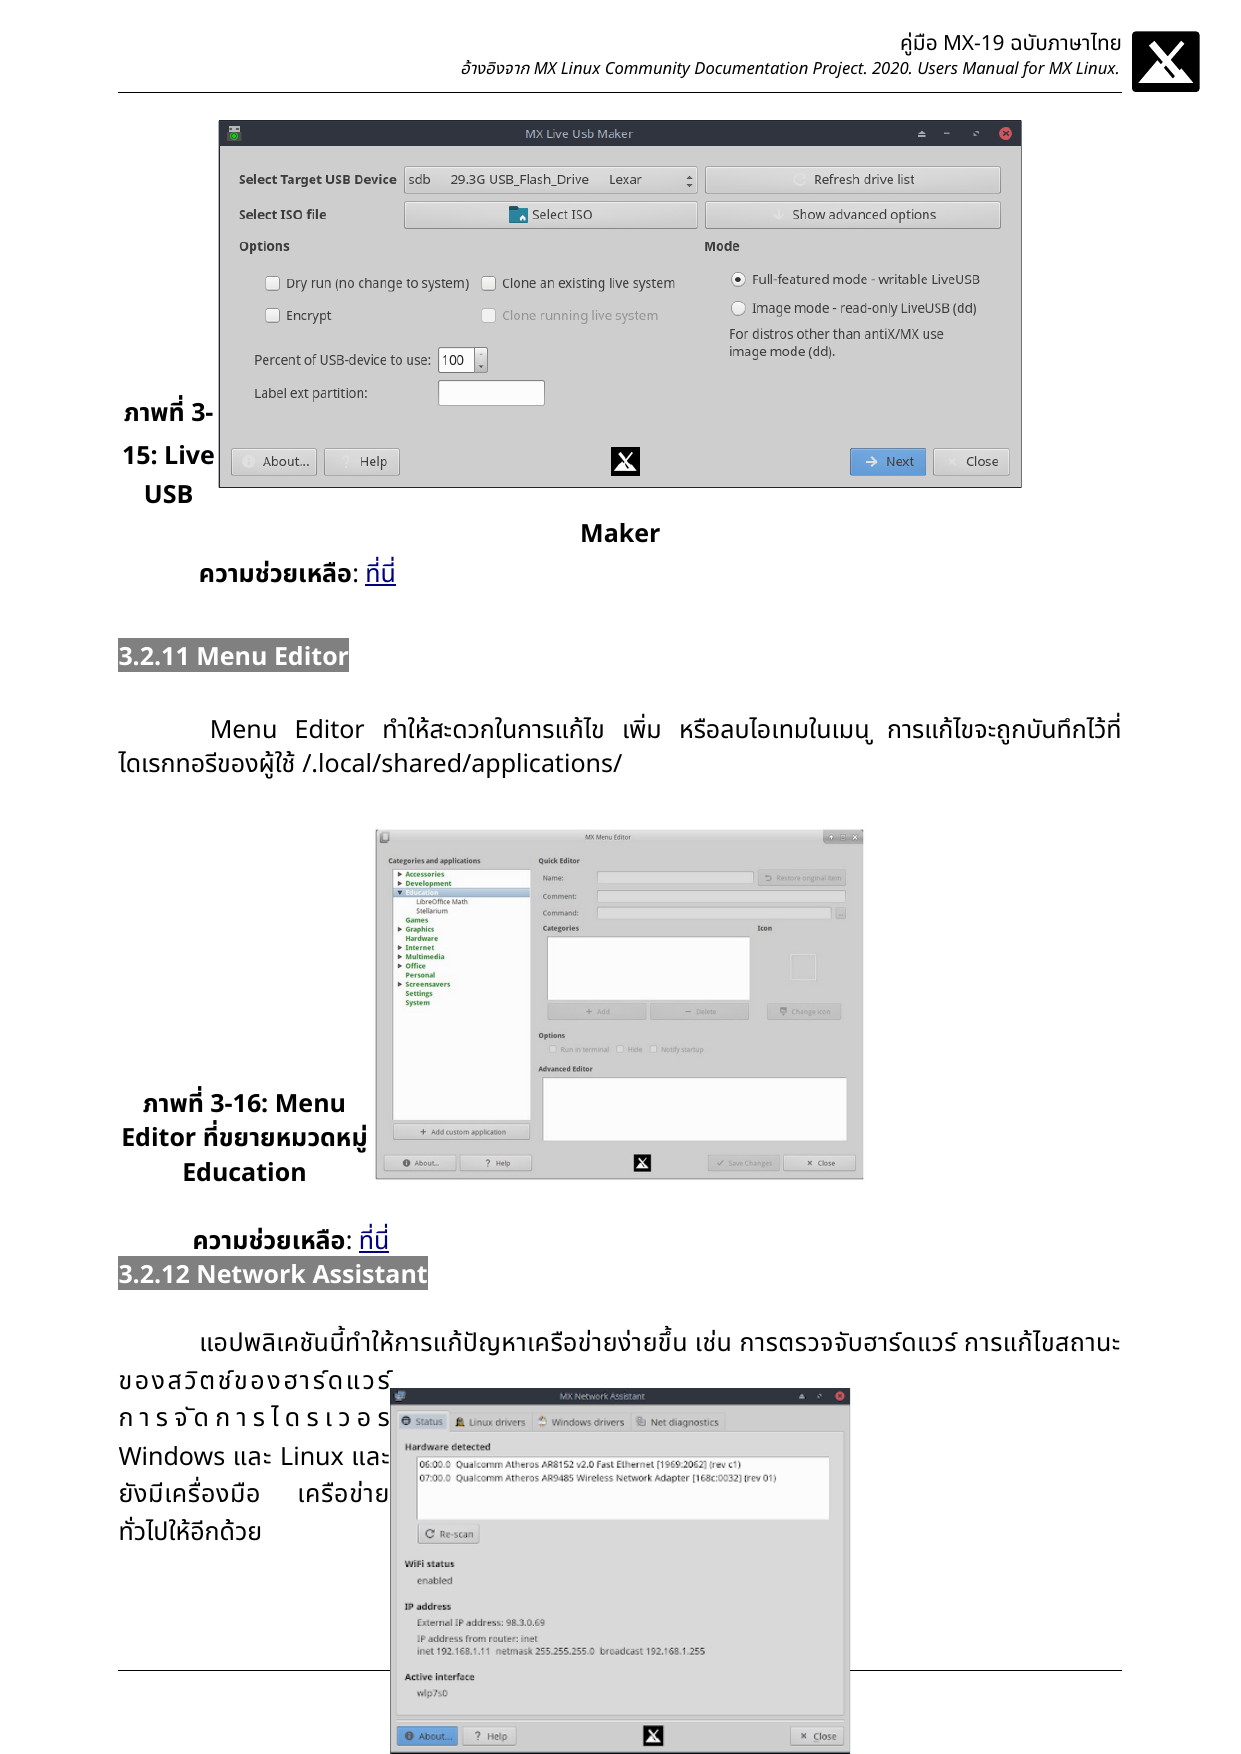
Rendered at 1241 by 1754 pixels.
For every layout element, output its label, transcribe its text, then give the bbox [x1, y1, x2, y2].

text 3.2.11 Menu Editor [118, 638, 1122, 672]
text ความช่วยเหลือ: ที่นี่ [118, 1222, 1122, 1256]
text ความช่วยเหลือ: ที่นี่ [118, 555, 1122, 593]
text 3.2.12 Network Assistant [118, 1256, 1122, 1290]
text ภาพที่ 3-15: Live USB Maker [118, 395, 1122, 550]
text แอปพลิเคชันนี้ทำให้การแก้ปัญหาเครือข่ายง่ายขึ้น เช่น การตรวจจับฮาร์ดแวร์ การแก้ไขสถานะของสวิตช์ของฮาร์ดแวร์ การจัดการไดรเวอร์ Windows และ Linux และยังมีเครื่องมือ เครือข่ายทั่วไปให้อีกด้วย [118, 1324, 1122, 1552]
picture [218, 120, 1022, 488]
text ภาพที่ 3-16: Menu Editor ที่ขยายหมวดหมู่ Education [118, 1086, 1122, 1188]
text Menu Editor ทำให้สะดวกในการแก้ไข เพิ่ม หรือลบไอเทมในเมนู การแก้ไขจะถูกบันทึกไว้ที่ไดเรกทอรีของผู้ใช้ /.local/shared/applications/ [118, 711, 1122, 779]
picture [390, 1388, 851, 1754]
picture [370, 823, 870, 1186]
